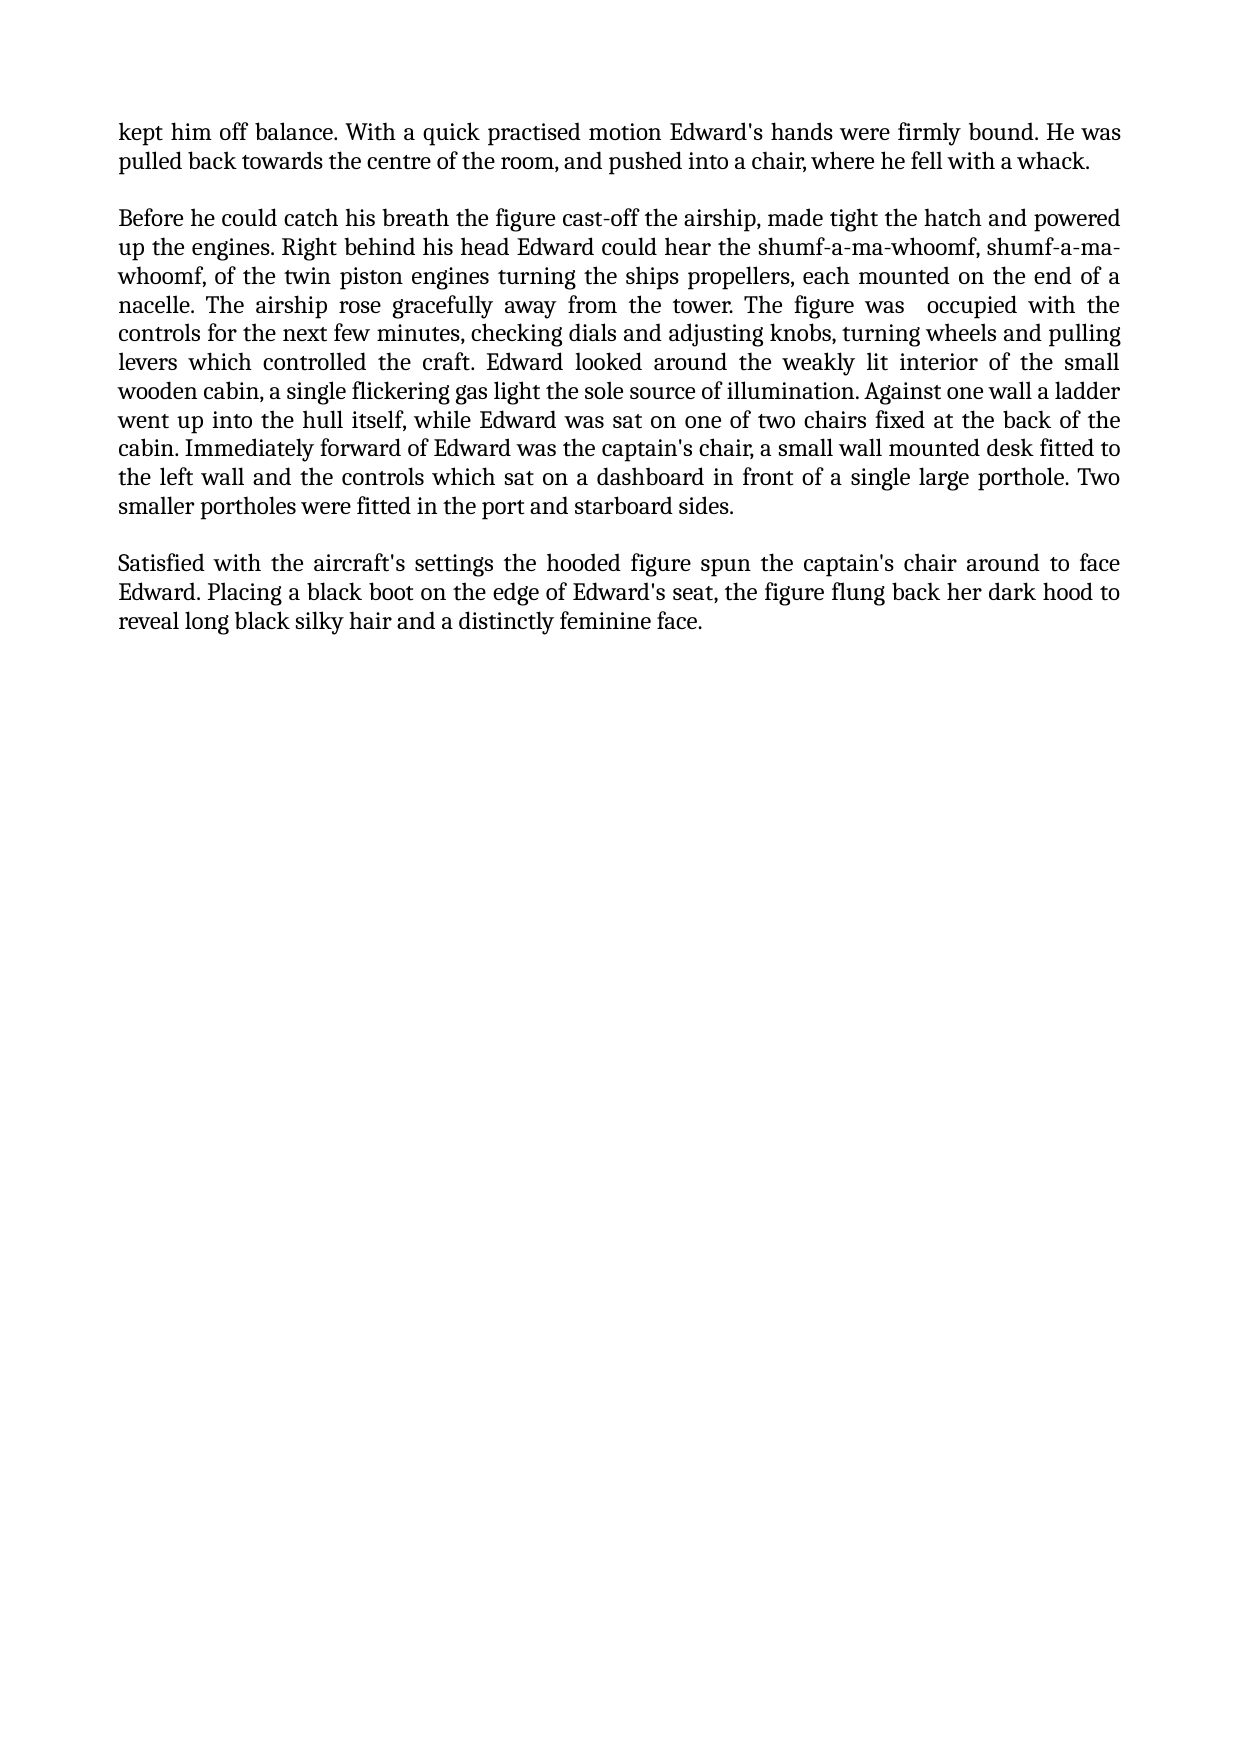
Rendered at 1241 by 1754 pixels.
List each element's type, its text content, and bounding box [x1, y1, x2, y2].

text Before he could catch his breath the figure cast-off the airship, made tight the hatch and powered up the engines. Right behind his head Edward could hear the shumf-a-ma-whoomf, shumf-a-ma-whoomf, of the twin piston engines turning the ships propellers, each mounted on the end of a nacelle. The airship rose gracefully away from the tower. The figure was occupied with the controls for the next few minutes, checking dials and adjusting knobs, turning wheels and pulling levers which controlled the craft. Edward looked around the weakly lit interior of the small wooden cabin, a single flickering gas light the sole source of illumination. Against one wall a ladder went up into the hull itself, while Edward was sat on one of two chairs fixed at the back of the cabin. Immediately forward of Edward was the captain's chair, a small wall mounted desk fitted to the left wall and the controls which sat on a dashboard in front of a single large porthole. Two smaller portholes were fitted in the port and starboard sides. [118, 204, 1122, 521]
text kept him off balance. With a quick practised motion Edward's hands were firmly bound. He was pulled back towards the centre of the room, and pushed into a chair, where he fell with a whack. [118, 118, 1122, 176]
text Satisfied with the aircraft's settings the hooded figure spun the captain's chair around to face Edward. Placing a black boot on the edge of Edward's seat, the figure flung back her dark hood to reveal long black silky hair and a distinctly feminine face. [118, 549, 1122, 636]
